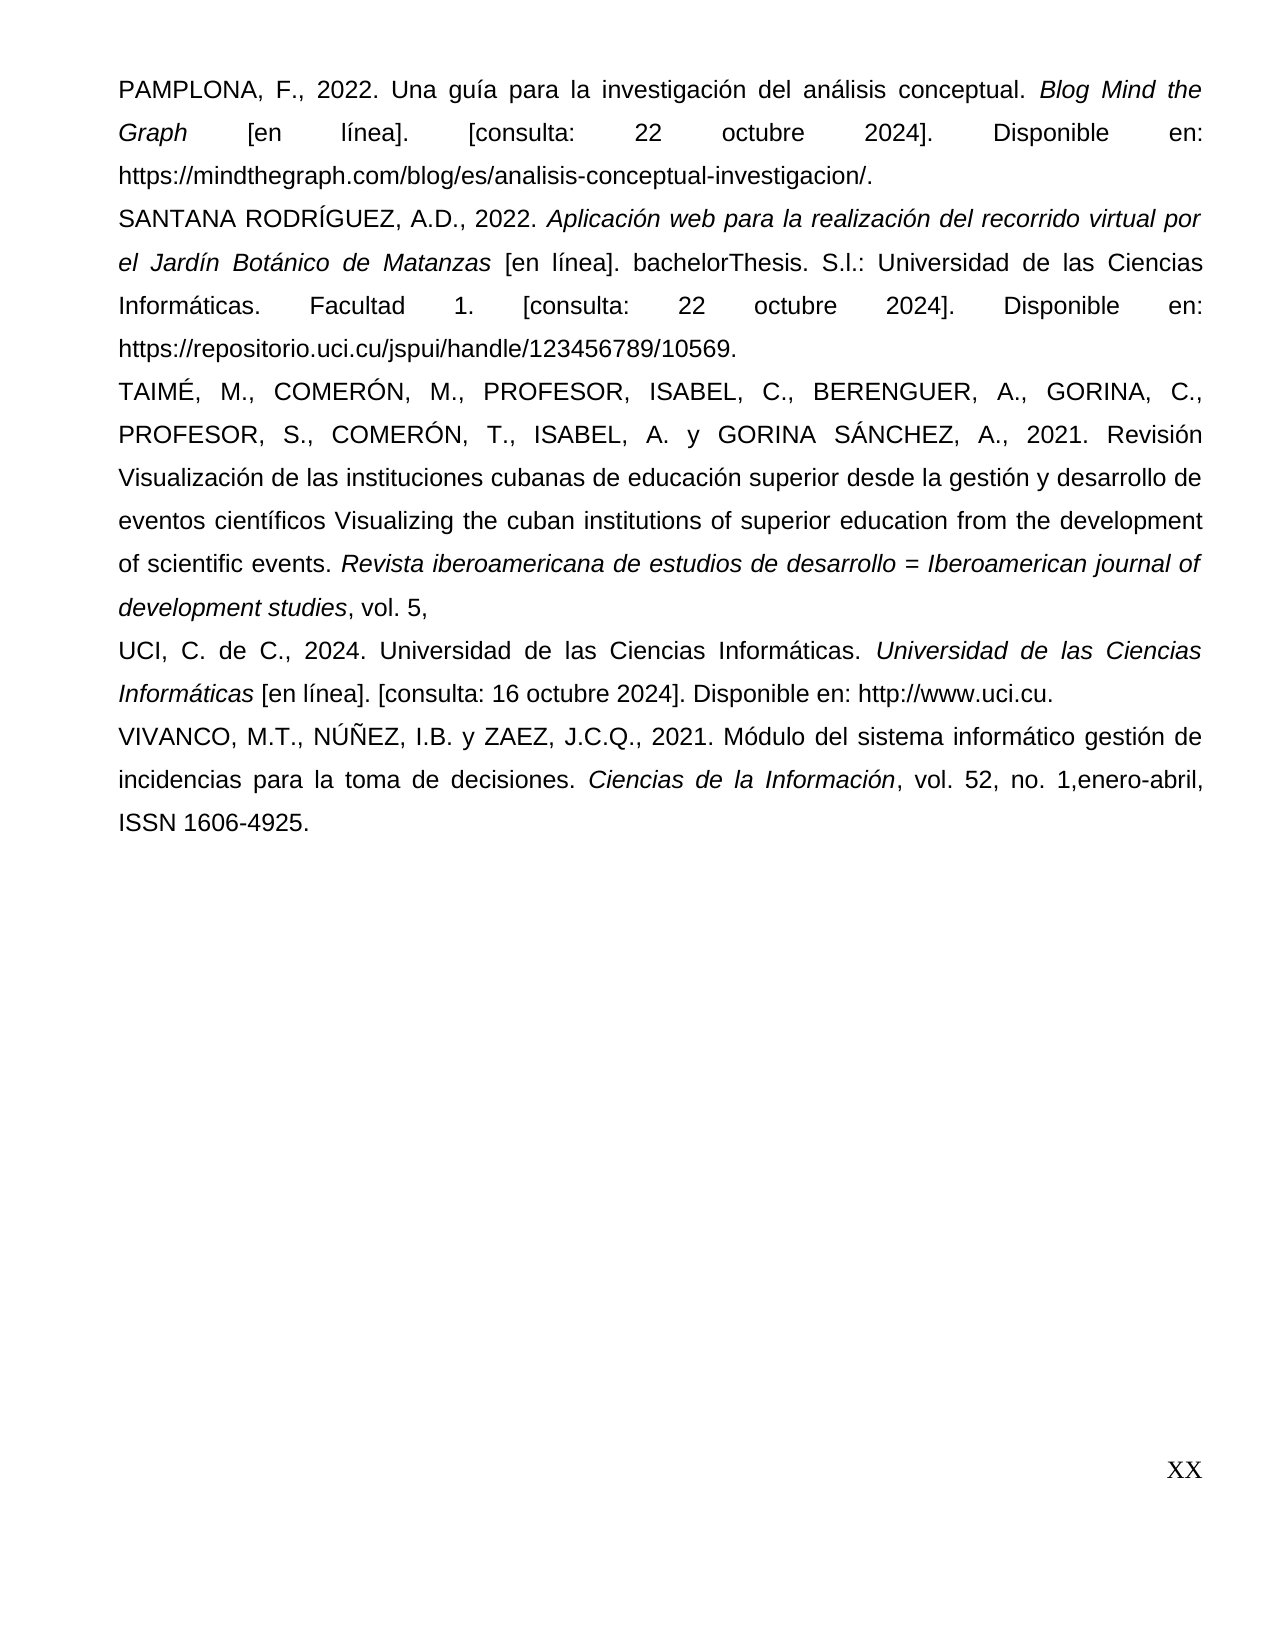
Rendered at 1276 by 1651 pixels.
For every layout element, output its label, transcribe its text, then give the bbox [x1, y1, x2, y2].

text UCI, C. de C., 2024. Universidad de las Ciencias Informáticas. Universidad de las Ciencias Informáticas [en línea]. [consulta: 16 octubre 2024]. Disponible en: http://www.uci.cu. [118, 636, 1204, 707]
text PAMPLONA, F., 2022. Una guía para la investigación del análisis conceptual. Blog Mind the Graph [en línea]. [consulta: 22 octubre 2024]. Disponible en: https://mindthegraph.com/blog/es/analisis-conceptual-investigacion/. [118, 75, 1204, 190]
text TAIMÉ, M., COMERÓN, M., PROFESOR, ISABEL, C., BERENGUER, A., GORINA, C., PROFESOR, S., COMERÓN, T., ISABEL, A. y GORINA SÁNCHEZ, A., 2021. Revisión Visualización de las instituciones cubanas de educación superior desde la gestión y desarrollo de eventos científicos Visualizing the cuban institutions of superior education from the development of scientific events. Revista iberoamericana de estudios de desarrollo = Iberoamerican journal of development studies, vol. 5, [118, 377, 1204, 621]
text VIVANCO, M.T., NÚÑEZ, I.B. y ZAEZ, J.C.Q., 2021. Módulo del sistema informático gestión de incidencias para la toma de decisiones. Ciencias de la Información, vol. 52, no. 1,enero-abril, ISSN 1606-4925. [118, 722, 1204, 837]
text SANTANA RODRÍGUEZ, A.D., 2022. Aplicación web para la realización del recorrido virtual por el Jardín Botánico de Matanzas [en línea]. bachelorThesis. S.l.: Universidad de las Ciencias Informáticas. Facultad 1. [consulta: 22 octubre 2024]. Disponible en: https://repositorio.uci.cu/jspui/handle/123456789/10569. [118, 204, 1204, 362]
